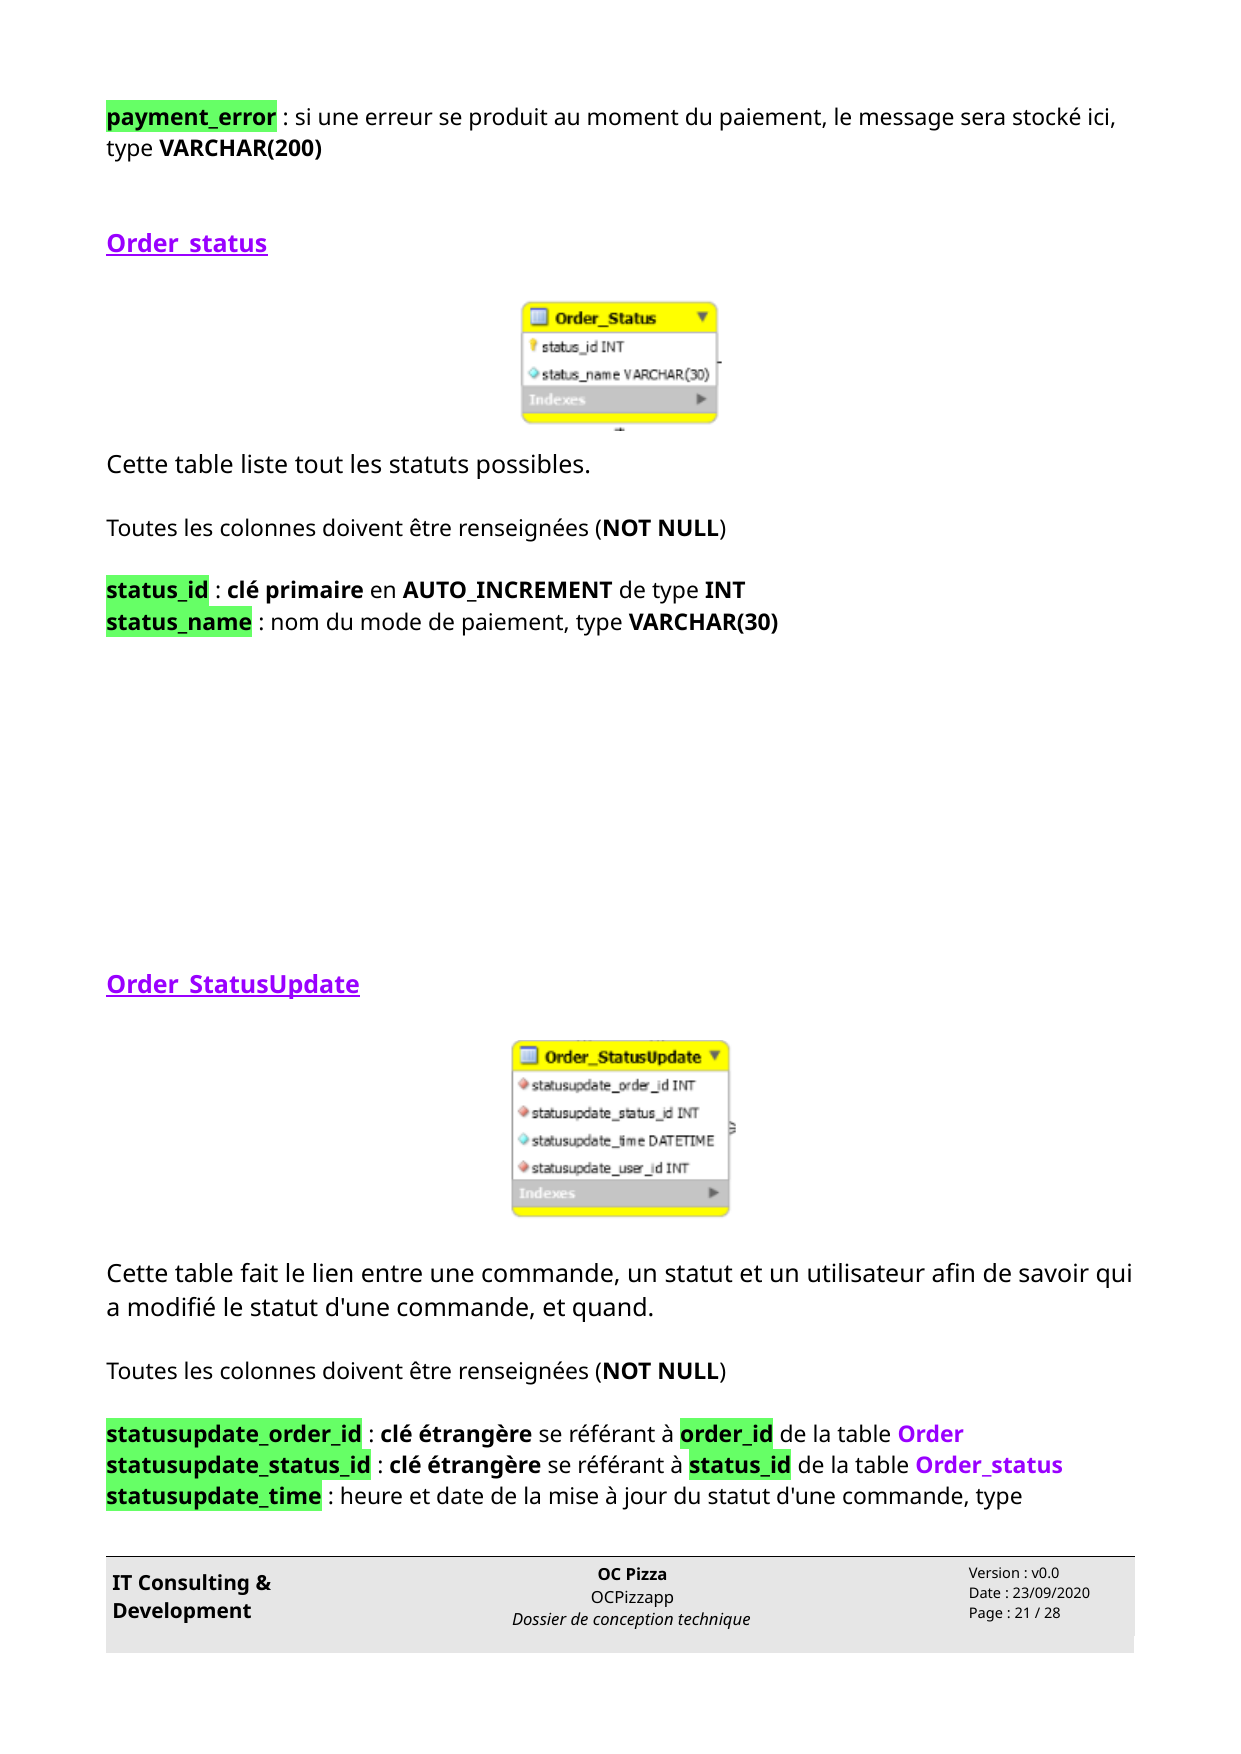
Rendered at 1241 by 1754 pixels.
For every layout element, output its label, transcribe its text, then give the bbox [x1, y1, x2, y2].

text statusupdate_order_id : clé étrangère se référant à order_id de la table Order [106, 1418, 1134, 1449]
text Order_StatusUpdate [106, 966, 1134, 1000]
text statusupdate_status_id : clé étrangère se référant à status_id de la table Order_status [106, 1449, 1134, 1480]
text Cette table liste tout les statuts possibles. [106, 447, 1134, 481]
text status_name : nom du mode de paiement, type VARCHAR(30) [106, 606, 1134, 637]
text Toutes les colonnes doivent être renseignées (NOT NULL) [106, 512, 1134, 543]
text payment_error : si une erreur se produit au moment du paiement, le message sera stocké ici, type VARCHAR(200) [106, 100, 1134, 163]
picture [504, 1040, 736, 1225]
text Order_status [106, 225, 1134, 259]
text Cette table fait le lien entre une commande, un statut et un utilisateur afin de savoir qui a modifié le statut d'une commande, et quand. [106, 1256, 1134, 1324]
text Toutes les colonnes doivent être renseignées (NOT NULL) [106, 1355, 1134, 1386]
picture [518, 299, 722, 431]
text statusupdate_time : heure et date de la mise à jour du statut d'une commande, type [106, 1480, 1134, 1511]
text status_id : clé primaire en AUTO_INCREMENT de type INT [106, 574, 1134, 606]
